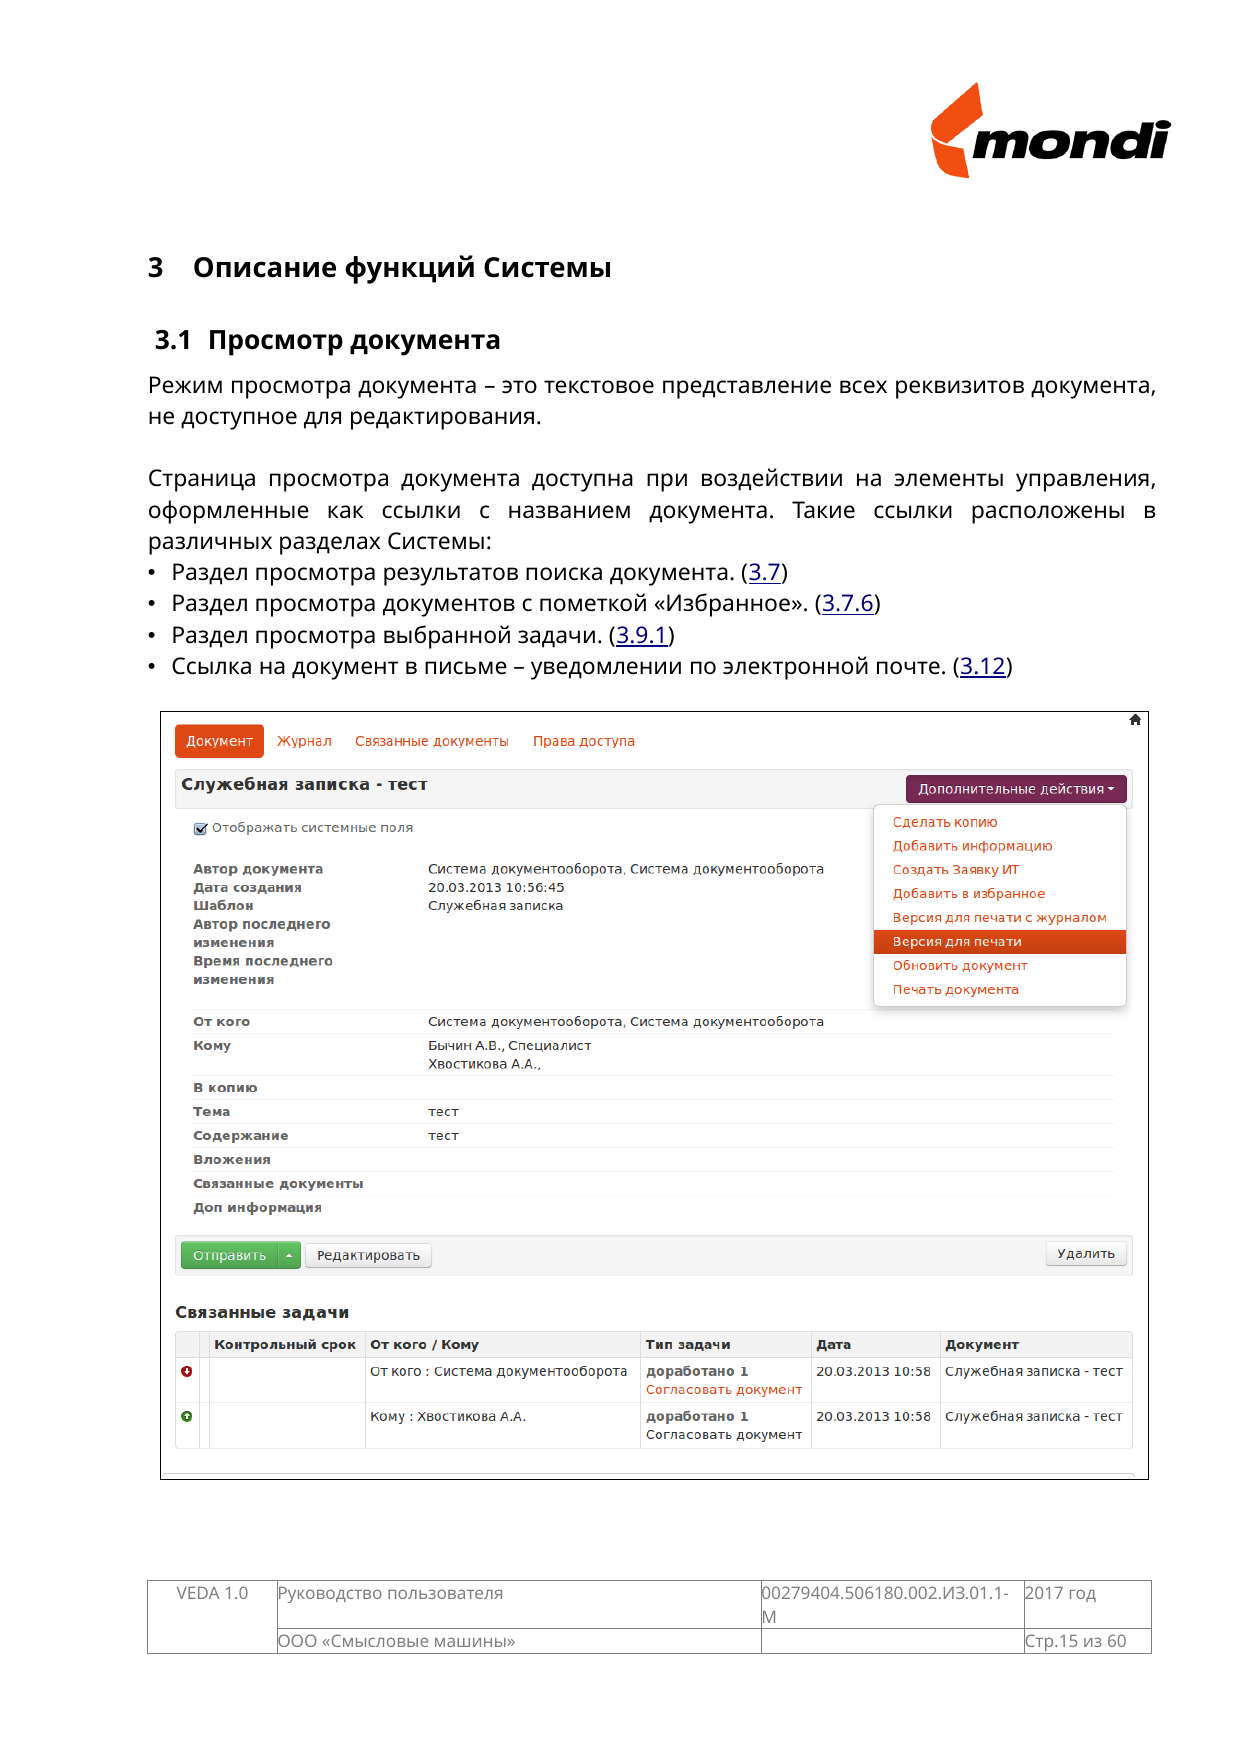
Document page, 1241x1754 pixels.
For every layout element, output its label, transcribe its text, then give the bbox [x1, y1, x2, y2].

list Раздел просмотра документов с пометкой «Избранное». (3.7.6) [148, 587, 1157, 619]
subtitle Описание функций Системы [148, 248, 1157, 286]
subtitle Просмотр документа [148, 321, 1157, 357]
list Ссылка на документ в письме – уведомлении по электронной почте. (3.12) [148, 650, 1157, 681]
text Страница просмотра документа доступна при воздействии на элементы управления, оформленные как ссылки с названием документа. Такие ссылки расположены в различных разделах Системы: [148, 462, 1157, 556]
picture [921, 76, 1181, 188]
list Раздел просмотра выбранной задачи. (3.9.1) [148, 619, 1157, 650]
picture [163, 714, 1145, 1477]
text Режим просмотра документа – это текстовое представление всех реквизитов документа, не доступное для редактирования. [148, 369, 1157, 431]
list Раздел просмотра результатов поиска документа. (3.7) [148, 556, 1157, 587]
